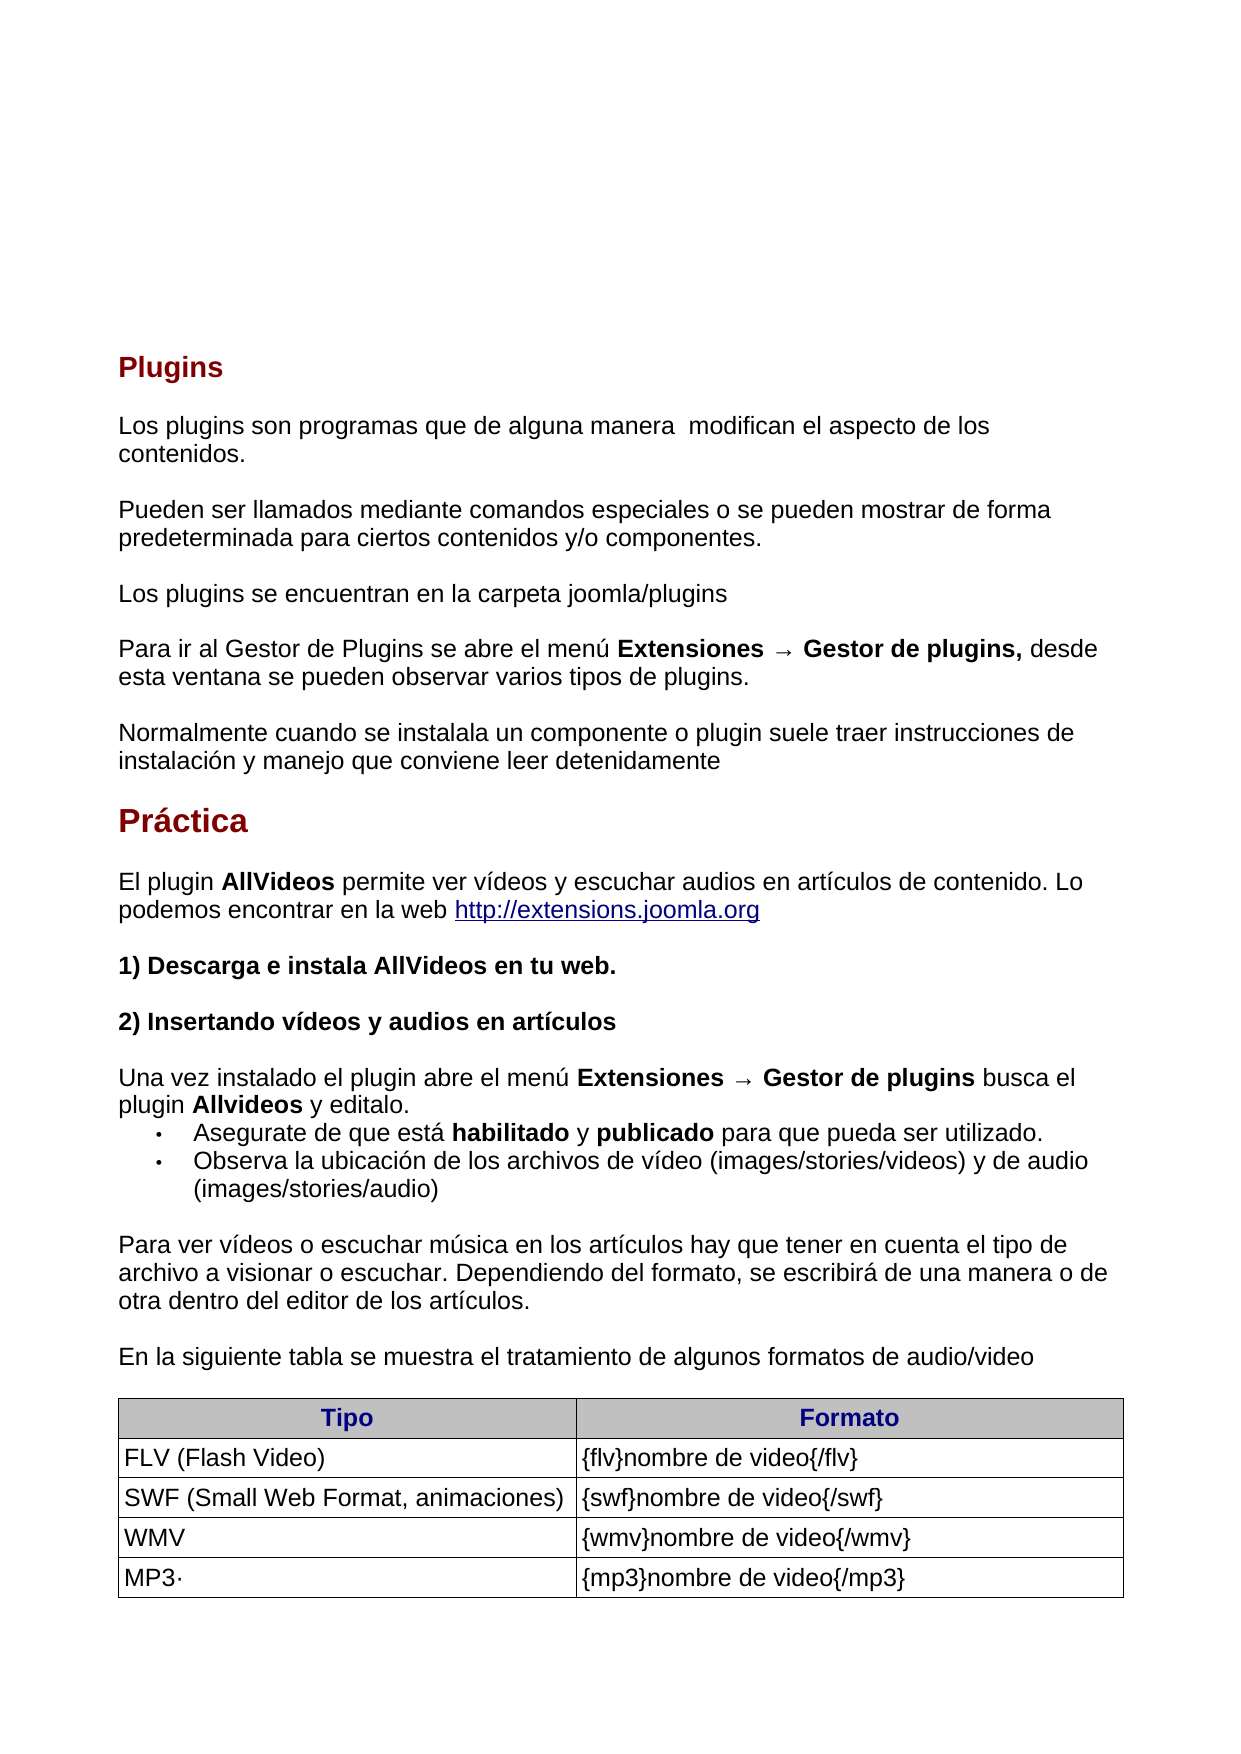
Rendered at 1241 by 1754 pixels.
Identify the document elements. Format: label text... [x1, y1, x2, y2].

subtitle Plugins [118, 351, 1122, 384]
table_cell MP3· [119, 1558, 576, 1597]
table_cell SWF (Small Web Format, animaciones) [119, 1478, 576, 1517]
text 1) Descarga e instala AllVideos en tu web. [118, 952, 1122, 979]
text En la siguiente tabla se muestra el tratamiento de algunos formatos de audio/video [118, 1342, 1122, 1370]
list Observa la ubicación de los archivos de vídeo (images/stories/videos) y de audio (images/stories/audio) [156, 1147, 1122, 1203]
text El plugin AllVideos permite ver vídeos y escuchar audios en artículos de contenido. Lo podemos encontrar en la web http://extensions.joomla.org [118, 868, 1122, 924]
text Para ir al Gestor de Plugins se abre el menú Extensiones → Gestor de plugins, desde esta ventana se pueden observar varios tipos de plugins. [118, 635, 1122, 691]
table_cell {wmv}nombre de video{/wmv} [577, 1518, 1123, 1557]
table_header Tipo [119, 1399, 576, 1438]
subtitle Práctica [118, 803, 1122, 840]
table_cell FLV (Flash Video) [119, 1439, 576, 1477]
text 2) Insertando vídeos y audios en artículos [118, 1007, 1122, 1035]
table_cell {swf}nombre de video{/swf} [577, 1478, 1123, 1517]
table_cell WMV [119, 1518, 576, 1557]
table_cell {mp3}nombre de video{/mp3} [577, 1558, 1123, 1597]
text Los plugins se encuentran en la carpeta joomla/plugins [118, 579, 1122, 607]
table_cell {flv}nombre de video{/flv} [577, 1439, 1123, 1477]
text Para ver vídeos o escuchar música en los artículos hay que tener en cuenta el tipo de archivo a visionar o escuchar. Dependiendo del formato, se escribirá de una manera o de otra dentro del editor de los artículos. [118, 1231, 1122, 1314]
text Una vez instalado el plugin abre el menú Extensiones → Gestor de plugins busca el plugin Allvideos y editalo. [118, 1063, 1122, 1119]
table_header Formato [577, 1399, 1123, 1438]
text Normalmente cuando se instalala un componente o plugin suele traer instrucciones de instalación y manejo que conviene leer detenidamente [118, 719, 1122, 775]
text Pueden ser llamados mediante comandos especiales o se pueden mostrar de forma predeterminada para ciertos contenidos y/o componentes. [118, 496, 1122, 551]
list Asegurate de que está habilitado y publicado para que pueda ser utilizado. [156, 1119, 1122, 1147]
text Los plugins son programas que de alguna manera modifican el aspecto de los contenidos. [118, 412, 1122, 468]
